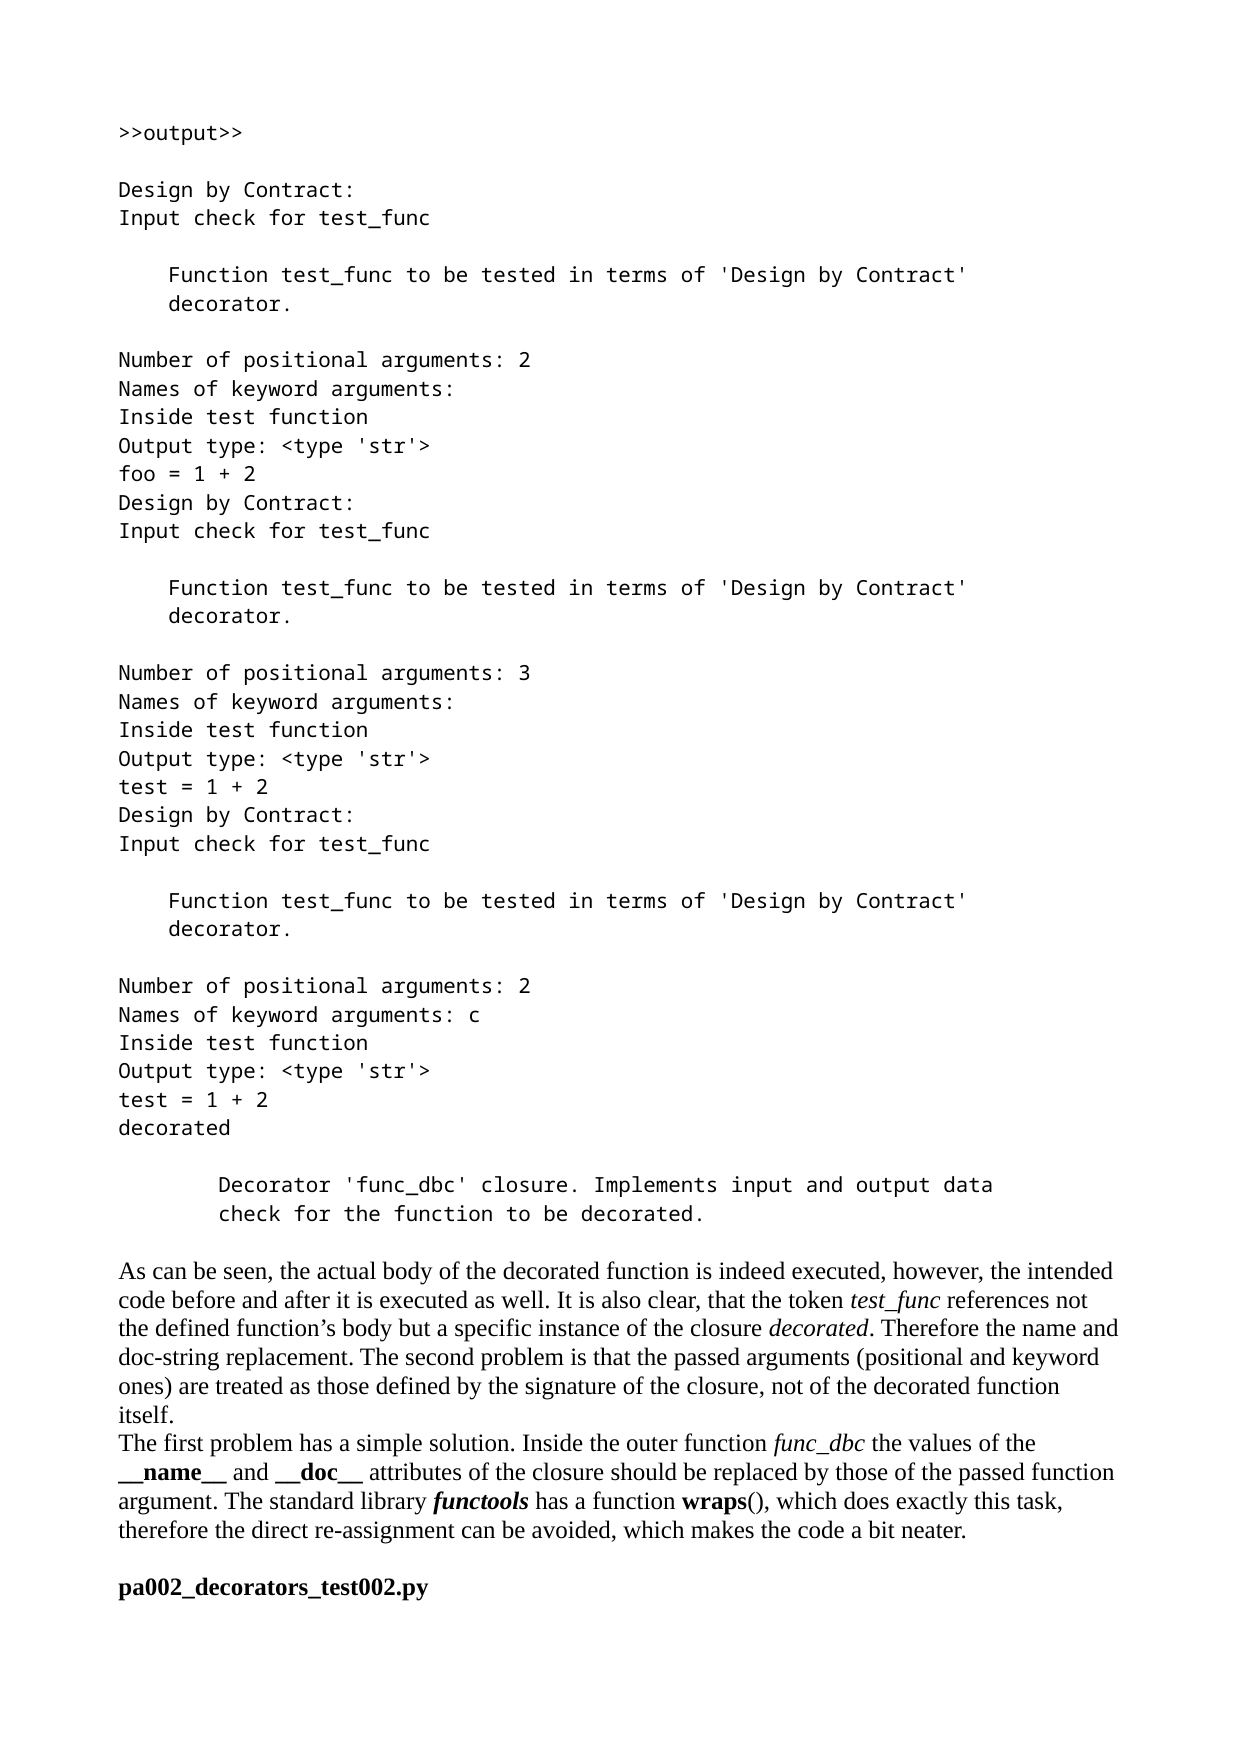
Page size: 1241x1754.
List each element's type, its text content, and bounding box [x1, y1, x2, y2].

text Inside test function [118, 1028, 1122, 1057]
text foo = 1 + 2 [118, 459, 1122, 488]
text check for the function to be decorated. [118, 1199, 1122, 1227]
text decorator. [118, 289, 1122, 317]
text The first problem has a simple solution. Inside the outer function func_dbc the values of the __name__ and __doc__ attributes of the closure should be replaced by those of the passed function argument. The standard library functools has a function wraps(), which does exactly this task, therefore the direct re-assignment can be avoided, which makes the code a bit neater. [118, 1428, 1122, 1543]
text Names of keyword arguments: [118, 374, 1122, 402]
text >>output>> [118, 118, 1122, 147]
text Input check for test_func [118, 829, 1122, 857]
text decorator. [118, 602, 1122, 630]
text Output type: <type 'str'> [118, 744, 1122, 772]
text pa002_decorators_test002.py [118, 1572, 1122, 1601]
text Output type: <type 'str'> [118, 1057, 1122, 1085]
text Number of positional arguments: 2 [118, 971, 1122, 1000]
text As can be seen, the actual body of the decorated function is indeed executed, however, the intended code before and after it is executed as well. It is also clear, that the token test_func references not the defined function’s body but a specific instance of the closure decorated. Therefore the name and doc-string replacement. The second problem is that the passed arguments (positional and keyword ones) are treated as those defined by the signature of the closure, not of the decorated function itself. [118, 1256, 1122, 1428]
text Decorator 'func_dbc' closure. Implements input and output data [118, 1170, 1122, 1199]
text Design by Contract: [118, 175, 1122, 203]
text Number of positional arguments: 3 [118, 658, 1122, 687]
text Function test_func to be tested in terms of 'Design by Contract' [118, 886, 1122, 914]
text Function test_func to be tested in terms of 'Design by Contract' [118, 260, 1122, 289]
text Function test_func to be tested in terms of 'Design by Contract' [118, 573, 1122, 602]
text Inside test function [118, 715, 1122, 744]
text Inside test function [118, 402, 1122, 431]
text decorated [118, 1113, 1122, 1142]
text test = 1 + 2 [118, 772, 1122, 801]
text Input check for test_func [118, 203, 1122, 232]
text test = 1 + 2 [118, 1085, 1122, 1113]
text decorator. [118, 914, 1122, 943]
text Names of keyword arguments: [118, 687, 1122, 715]
text Design by Contract: [118, 801, 1122, 829]
text Input check for test_func [118, 516, 1122, 545]
text Names of keyword arguments: c [118, 1000, 1122, 1028]
text Number of positional arguments: 2 [118, 346, 1122, 374]
text Design by Contract: [118, 488, 1122, 516]
text Output type: <type 'str'> [118, 431, 1122, 459]
